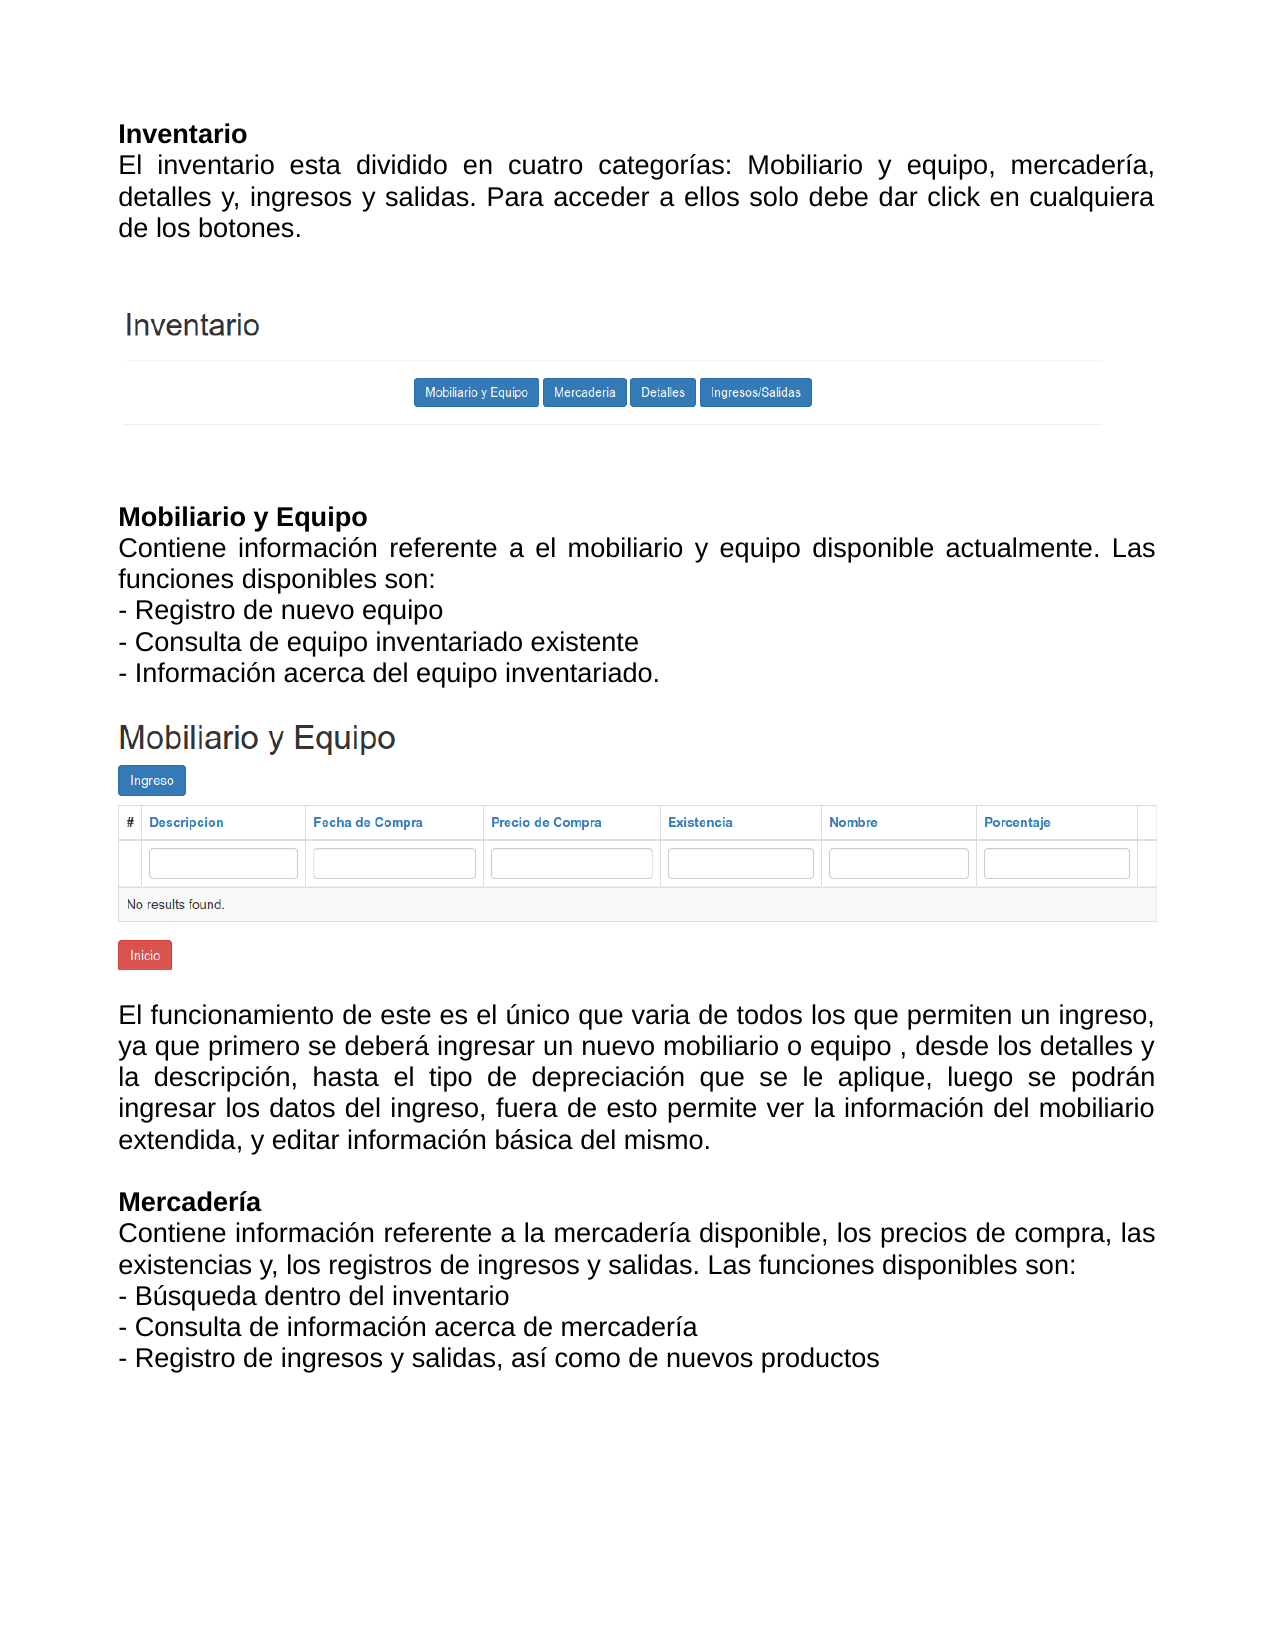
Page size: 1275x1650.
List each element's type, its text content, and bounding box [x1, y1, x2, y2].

text - Consulta de equipo inventariado existente [118, 626, 1157, 657]
text El inventario esta dividido en cuatro categorías: Mobiliario y equipo, mercadería, detalles y, ingresos y salidas. Para acceder a ellos solo debe dar click en cualquiera de los botones. [118, 149, 1157, 243]
text Inventario [118, 118, 1157, 149]
text El funcionamiento de este es el único que varia de todos los que permiten un ingreso, ya que primero se deberá ingresar un nuevo mobiliario o equipo , desde los detalles y la descripción, hasta el tipo de depreciación que se le aplique, luego se podrán ingresar los datos del ingreso, fuera de esto permite ver la información del mobiliario extendida, y editar información básica del mismo. [118, 999, 1157, 1155]
text Mobiliario y Equipo [118, 501, 1157, 532]
text Mercadería [118, 1186, 1157, 1217]
text - Consulta de información acerca de mercadería [118, 1311, 1157, 1342]
text - Búsqueda dentro del inventario [118, 1280, 1157, 1311]
text Contiene información referente a la mercadería disponible, los precios de compra, las existencias y, los registros de ingresos y salidas. Las funciones disponibles son: [118, 1217, 1157, 1280]
text - Registro de ingresos y salidas, así como de nuevos productos [118, 1342, 1157, 1374]
text - Información acerca del equipo inventariado. [118, 657, 1157, 688]
text - Registro de nuevo equipo [118, 594, 1157, 626]
text Contiene información referente a el mobiliario y equipo disponible actualmente. Las funciones disponibles son: [118, 532, 1157, 594]
